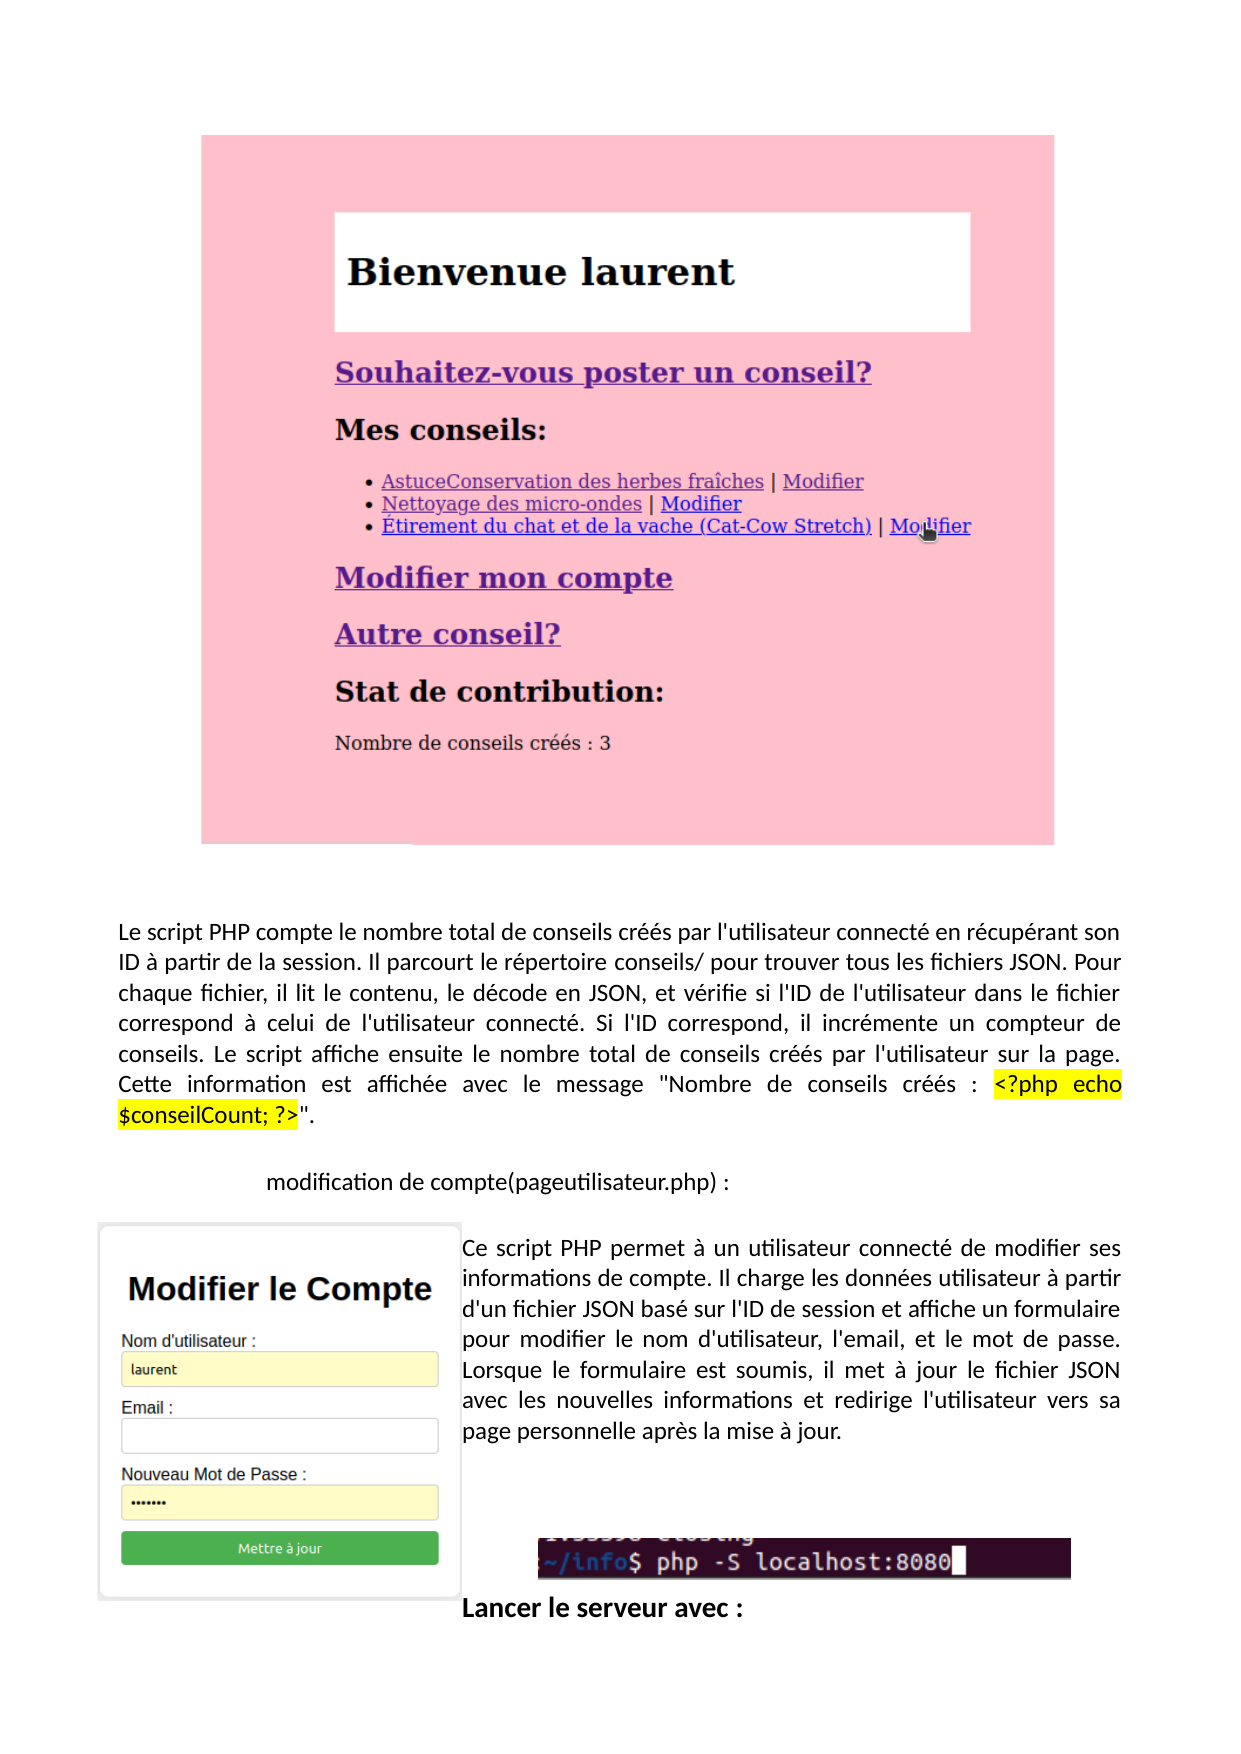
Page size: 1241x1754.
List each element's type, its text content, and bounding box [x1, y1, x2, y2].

text Le script PHP compte le nombre total de conseils créés par l'utilisateur connecté en récupérant son ID à partir de la session. Il parcourt le répertoire conseils/ pour trouver tous les fichiers JSON. Pour chaque fichier, il lit le contenu, le décode en JSON, et vérifie si l'ID de l'utilisateur dans le fichier correspond à celui de l'utilisateur connecté. Si l'ID correspond, il incrémente un compteur de conseils. Le script affiche ensuite le nombre total de conseils créés par l'utilisateur sur la page. Cette information est affichée avec le message "Nombre de conseils créés : <?php echo $conseilCount; ?>". [118, 916, 1122, 1130]
picture [538, 1538, 1071, 1580]
text Lancer le serveur avec : [118, 1553, 1122, 1625]
text modification de compte(pageutilisateur.php) : [118, 1166, 1122, 1196]
picture [201, 135, 1055, 845]
text Ce script PHP permet à un utilisateur connecté de modifier ses informations de compte. Il charge les données utilisateur à partir d'un fichier JSON basé sur l'ID de session et affiche un formulaire pour modifier le nom d'utilisateur, l'email, et le mot de passe. Lorsque le formulaire est soumis, il met à jour le fichier JSON avec les nouvelles informations et redirige l'utilisateur vers sa page personnelle après la mise à jour. [462, 1232, 1122, 1446]
picture [97, 1222, 462, 1601]
